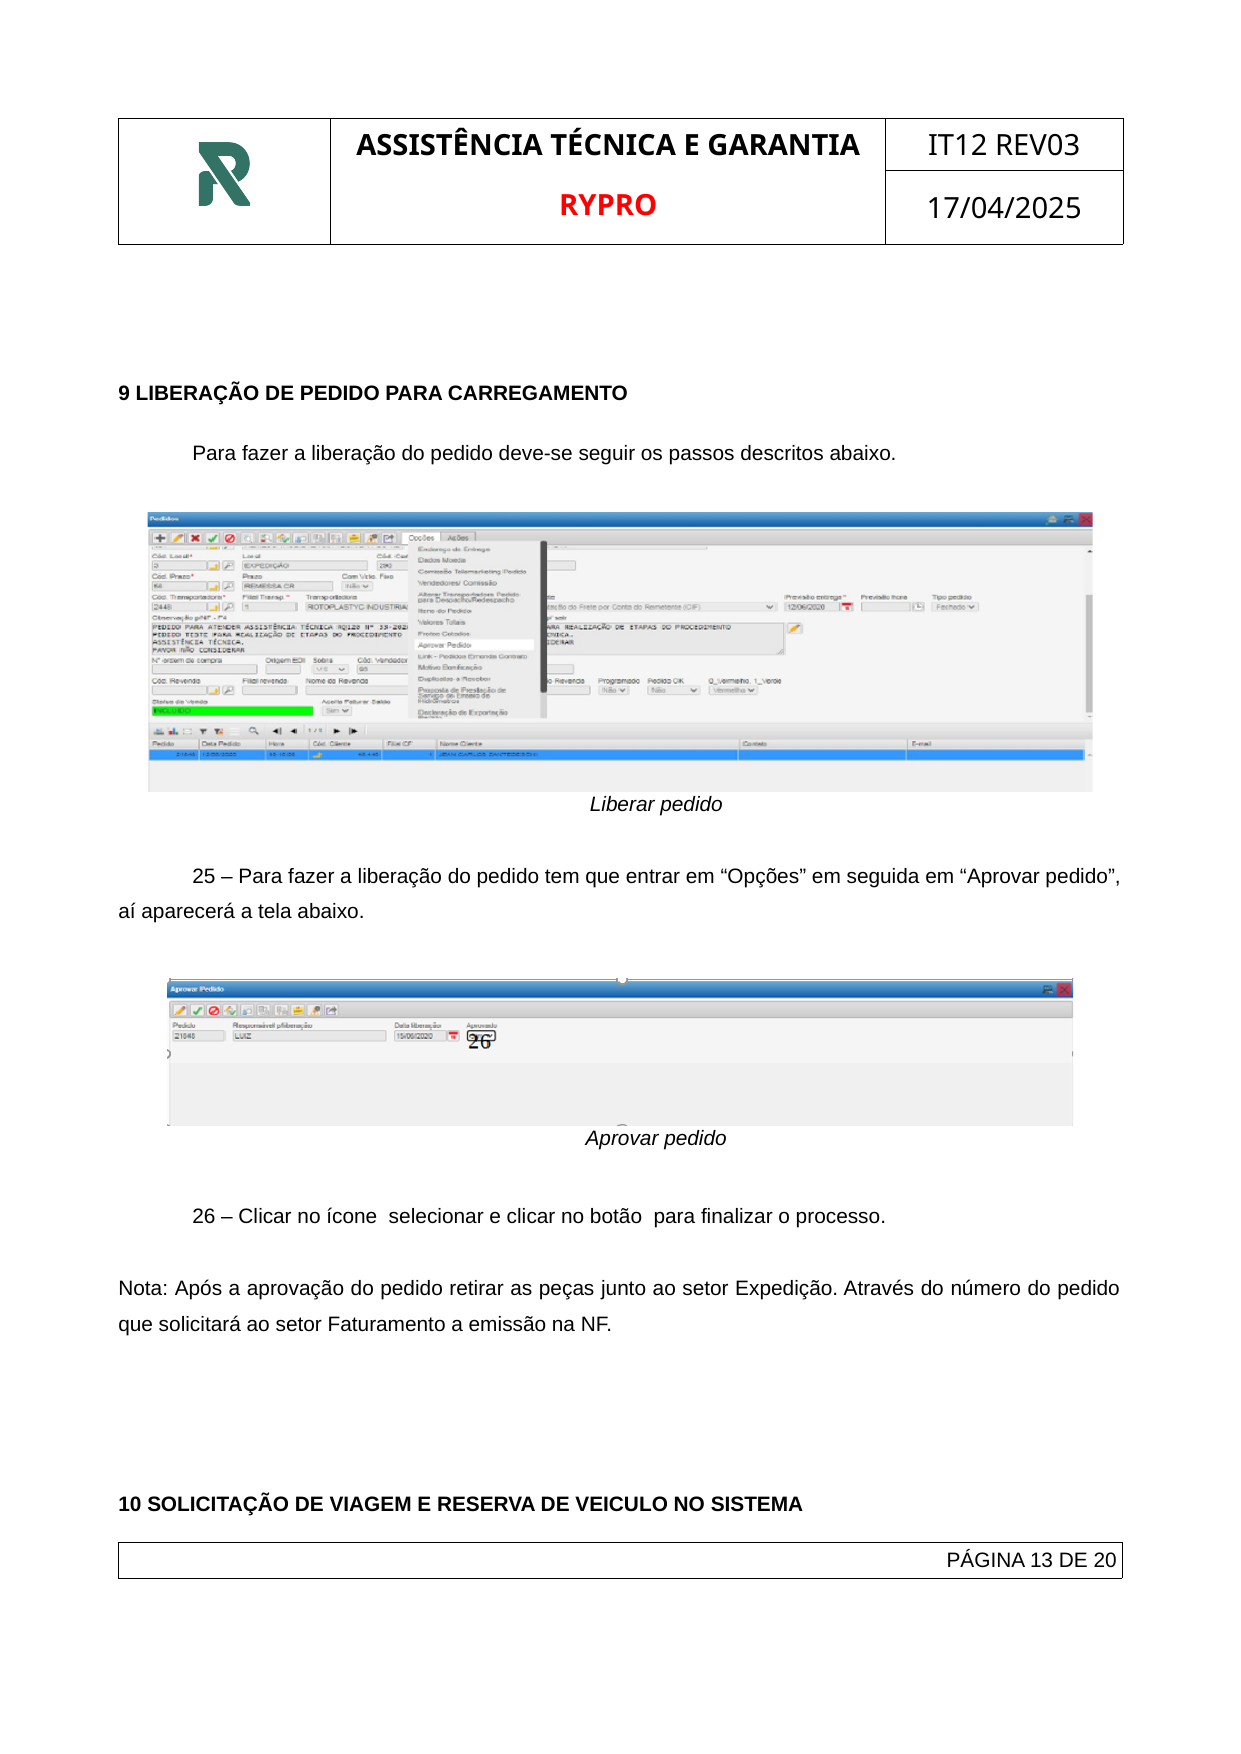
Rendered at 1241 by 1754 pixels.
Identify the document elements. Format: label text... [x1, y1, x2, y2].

subtitle 9 LIBERAÇÃO DE PEDIDO PARA CARREGAMENTO [118, 381, 1122, 404]
text Liberar pedido [118, 792, 1122, 816]
subtitle 10 SOLICITAÇÃO DE VIAGEM E RESERVA DE VEICULO NO SISTEMA [118, 1492, 1122, 1516]
text 26 – Clicar no ícone selecionar e clicar no botão para finalizar o processo. [118, 1204, 1122, 1228]
text Nota: Após a aprovação do pedido retirar as peças junto ao setor Expedição. Através do número do pedido que solicitará ao setor Faturamento a emissão na NF. [118, 1276, 1122, 1336]
text 25 – Para fazer a liberação do pedido tem que entrar em “Opções” em seguida em “Aprovar pedido”, aí aparecerá a tela abaixo. [118, 863, 1122, 923]
text Para fazer a liberação do pedido deve-se seguir os passos descritos abaixo. [118, 441, 1122, 464]
text Aprovar pedido [118, 1125, 1122, 1149]
